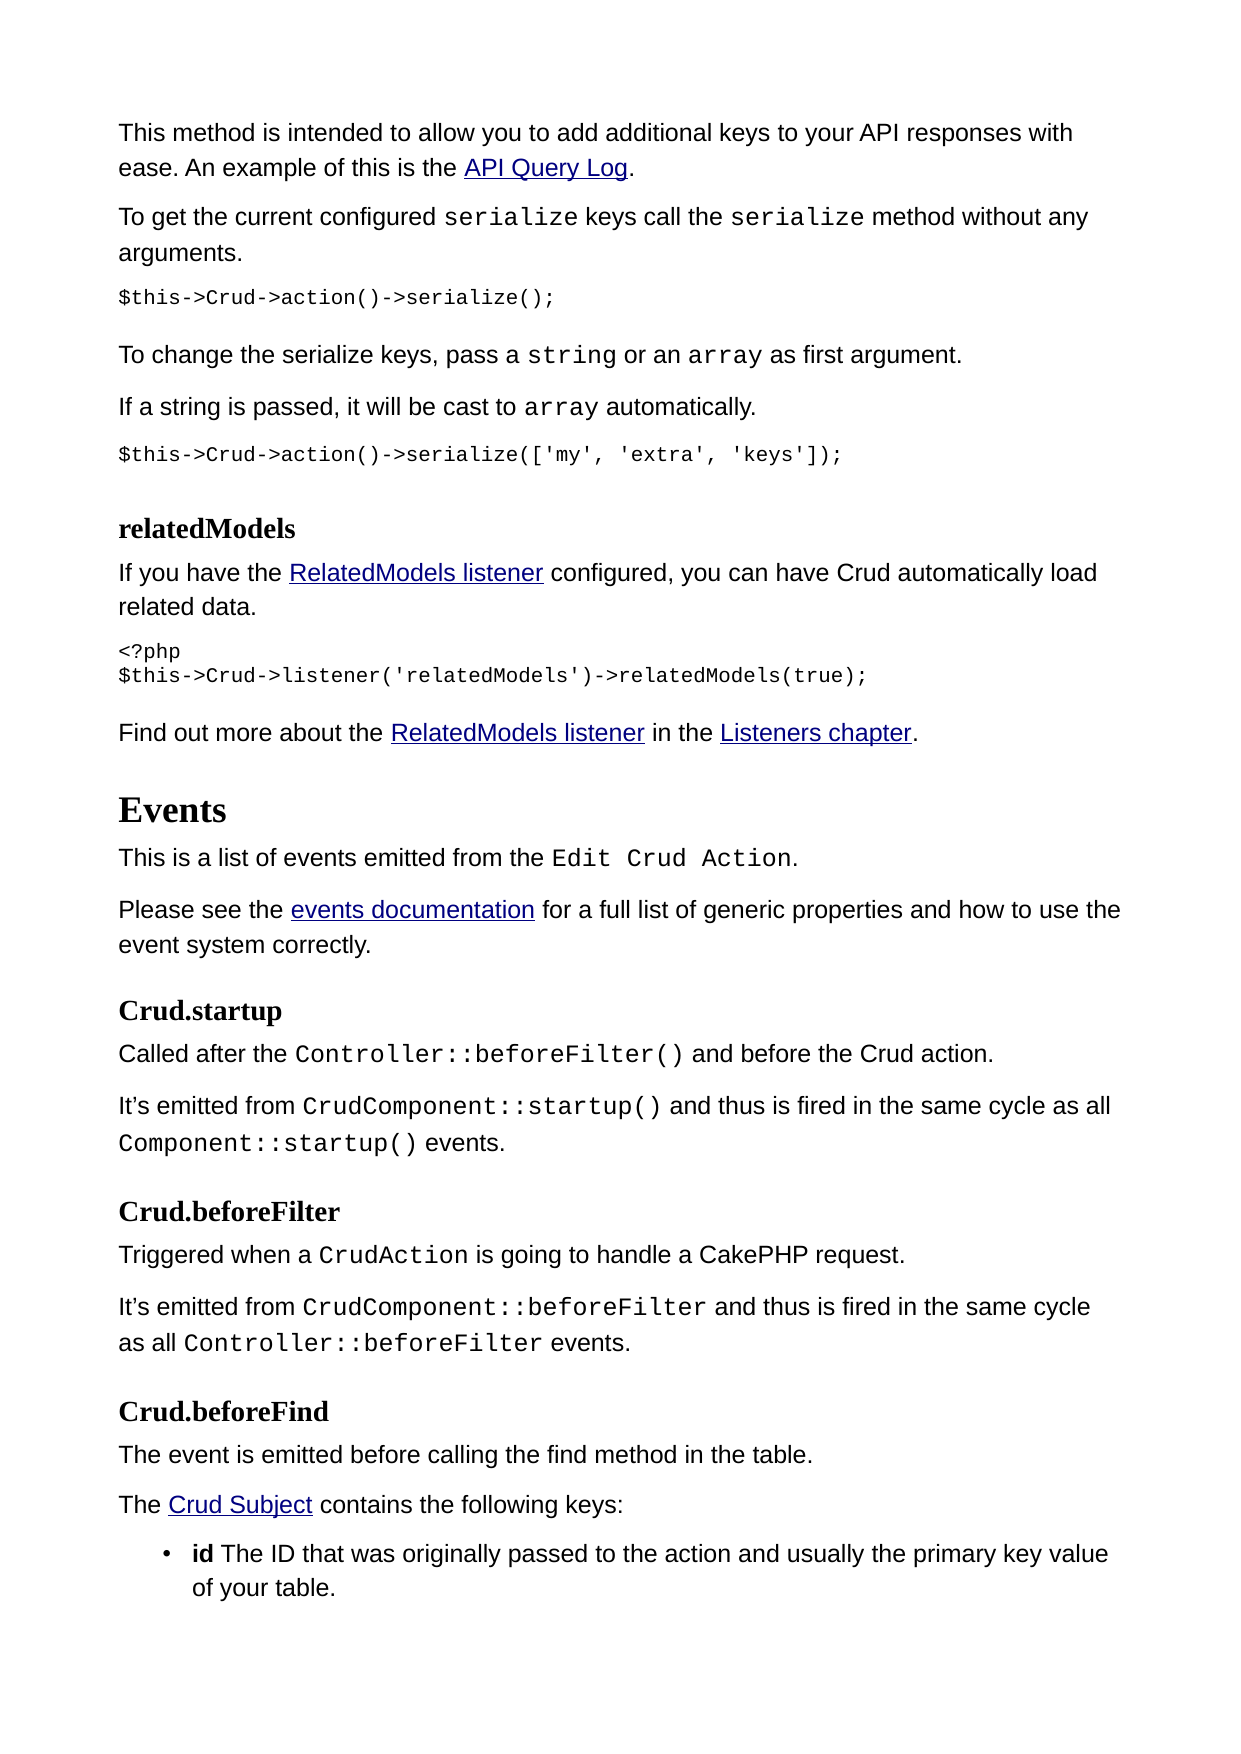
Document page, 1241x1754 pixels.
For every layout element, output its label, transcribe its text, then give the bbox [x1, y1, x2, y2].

text <?php [118, 641, 1122, 665]
subtitle Events [118, 788, 1122, 831]
text If a string is passed, it will be cast to array automatically. [118, 392, 1122, 423]
text Please see the events documentation for a full list of generic properties and how to use the event system correctly. [118, 895, 1122, 958]
text To get the current configured serialize keys call the serialize method without any arguments. [118, 202, 1122, 267]
text Triggered when a CrudAction is going to handle a CakePHP request. [118, 1240, 1122, 1271]
subtitle Crud.startup [118, 993, 1122, 1027]
text $this->Crud->action()->serialize(); [118, 287, 1122, 311]
text It’s emitted from CrudComponent::startup() and thus is fired in the same cycle as all Component::startup() events. [118, 1091, 1122, 1158]
text This method is intended to allow you to add additional keys to your API responses with ease. An example of this is the API Query Log. [118, 118, 1122, 181]
subtitle Crud.beforeFind [118, 1394, 1122, 1428]
text Find out more about the RelatedModels listener in the Listeners chapter. [118, 718, 1122, 747]
text To change the serialize keys, pass a string or an array as first argument. [118, 341, 1122, 371]
subtitle Crud.beforeFilter [118, 1194, 1122, 1227]
text It’s emitted from CrudComponent::beforeFilter and thus is fired in the same cycle as all Controller::beforeFilter events. [118, 1292, 1122, 1359]
text Called after the Controller::beforeFilter() and before the Crud action. [118, 1039, 1122, 1070]
text The event is emitted before calling the find method in the table. [118, 1441, 1122, 1469]
text $this->Crud->action()->serialize(['my', 'extra', 'keys']); [118, 444, 1122, 467]
text $this->Crud->listener('relatedModels')->relatedModels(true); [118, 665, 1122, 688]
list id The ID that was originally passed to the action and usually the primary key value of your table. [162, 1539, 1122, 1602]
subtitle relatedModels [118, 512, 1122, 545]
text The Crud Subject contains the following keys: [118, 1489, 1122, 1518]
text This is a list of events emitted from the Edit Crud Action. [118, 843, 1122, 874]
text If you have the RelatedModels listener configured, you can have Crud automatically load related data. [118, 558, 1122, 621]
